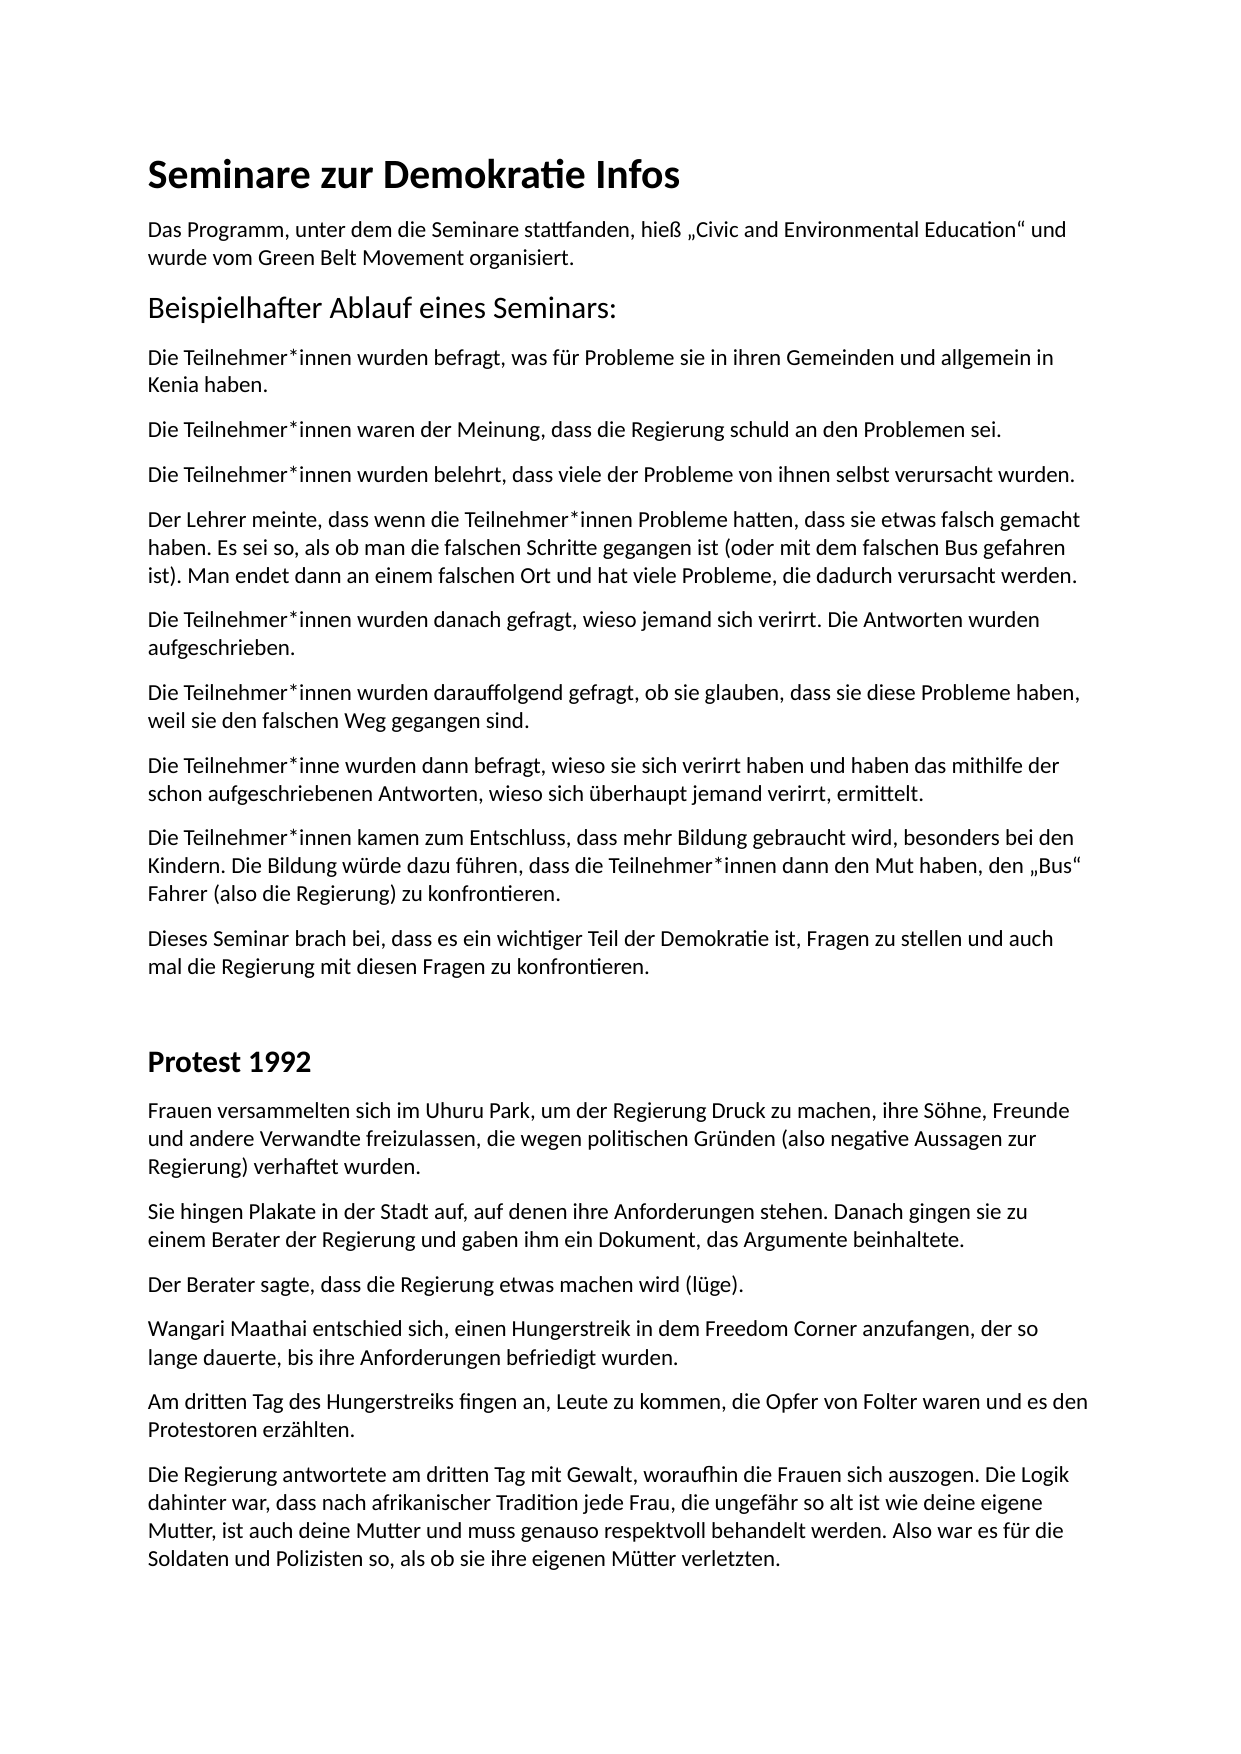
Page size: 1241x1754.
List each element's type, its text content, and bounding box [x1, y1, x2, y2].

text Protest 1992 [148, 1042, 1093, 1080]
text Der Lehrer meinte, dass wenn die Teilnehmer*innen Probleme hatten, dass sie etwas falsch gemacht haben. Es sei so, als ob man die falschen Schritte gegangen ist (oder mit dem falschen Bus gefahren ist). Man endet dann an einem falschen Ort und hat viele Probleme, die dadurch verursacht werden. [148, 505, 1093, 589]
text Wangari Maathai entschied sich, einen Hungerstreik in dem Freedom Corner anzufangen, der so lange dauerte, bis ihre Anforderungen befriedigt wurden. [148, 1314, 1093, 1371]
text Die Teilnehmer*innen kamen zum Entschluss, dass mehr Bildung gebraucht wird, besonders bei den Kindern. Die Bildung würde dazu führen, dass die Teilnehmer*innen dann den Mut haben, den „Bus“ Fahrer (also die Regierung) zu konfrontieren. [148, 823, 1093, 908]
text Seminare zur Demokratie Infos [148, 148, 1093, 198]
text Beispielhafter Ablauf eines Seminars: [148, 288, 1093, 326]
text Sie hingen Plakate in der Stadt auf, auf denen ihre Anforderungen stehen. Danach gingen sie zu einem Berater der Regierung und gaben ihm ein Dokument, das Argumente beinhaltete. [148, 1197, 1093, 1253]
text Am dritten Tag des Hungerstreiks fingen an, Leute zu kommen, die Opfer von Folter waren und es den Protestoren erzählten. [148, 1387, 1093, 1443]
text Die Teilnehmer*inne wurden dann befragt, wieso sie sich verirrt haben und haben das mithilfe der schon aufgeschriebenen Antworten, wieso sich überhaupt jemand verirrt, ermittelt. [148, 751, 1093, 807]
text Frauen versammelten sich im Uhuru Park, um der Regierung Druck zu machen, ihre Söhne, Freunde und andere Verwandte freizulassen, die wegen politischen Gründen (also negative Aussagen zur Regierung) verhaftet wurden. [148, 1096, 1093, 1181]
text Die Teilnehmer*innen wurden darauffolgend gefragt, ob sie glauben, dass sie diese Probleme haben, weil sie den falschen Weg gegangen sind. [148, 678, 1093, 734]
text Die Teilnehmer*innen wurden danach gefragt, wieso jemand sich verirrt. Die Antworten wurden aufgeschrieben. [148, 605, 1093, 661]
text Die Teilnehmer*innen waren der Meinung, dass die Regierung schuld an den Problemen sei. [148, 415, 1093, 443]
text Das Programm, unter dem die Seminare stattfanden, hieß „Civic and Environmental Education“ und wurde vom Green Belt Movement organisiert. [148, 215, 1093, 271]
text Die Teilnehmer*innen wurden belehrt, dass viele der Probleme von ihnen selbst verursacht wurden. [148, 460, 1093, 488]
text Die Regierung antwortete am dritten Tag mit Gewalt, woraufhin die Frauen sich auszogen. Die Logik dahinter war, dass nach afrikanischer Tradition jede Frau, die ungefähr so alt ist wie deine eigene Mutter, ist auch deine Mutter und muss genauso respektvoll behandelt werden. Also war es für die Soldaten und Polizisten so, als ob sie ihre eigenen Mütter verletzten. [148, 1460, 1093, 1572]
text Der Berater sagte, dass die Regierung etwas machen wird (lüge). [148, 1270, 1093, 1298]
text Die Teilnehmer*innen wurden befragt, was für Probleme sie in ihren Gemeinden und allgemein in Kenia haben. [148, 343, 1093, 399]
text Dieses Seminar brach bei, dass es ein wichtiger Teil der Demokratie ist, Fragen zu stellen und auch mal die Regierung mit diesen Fragen zu konfrontieren. [148, 924, 1093, 980]
